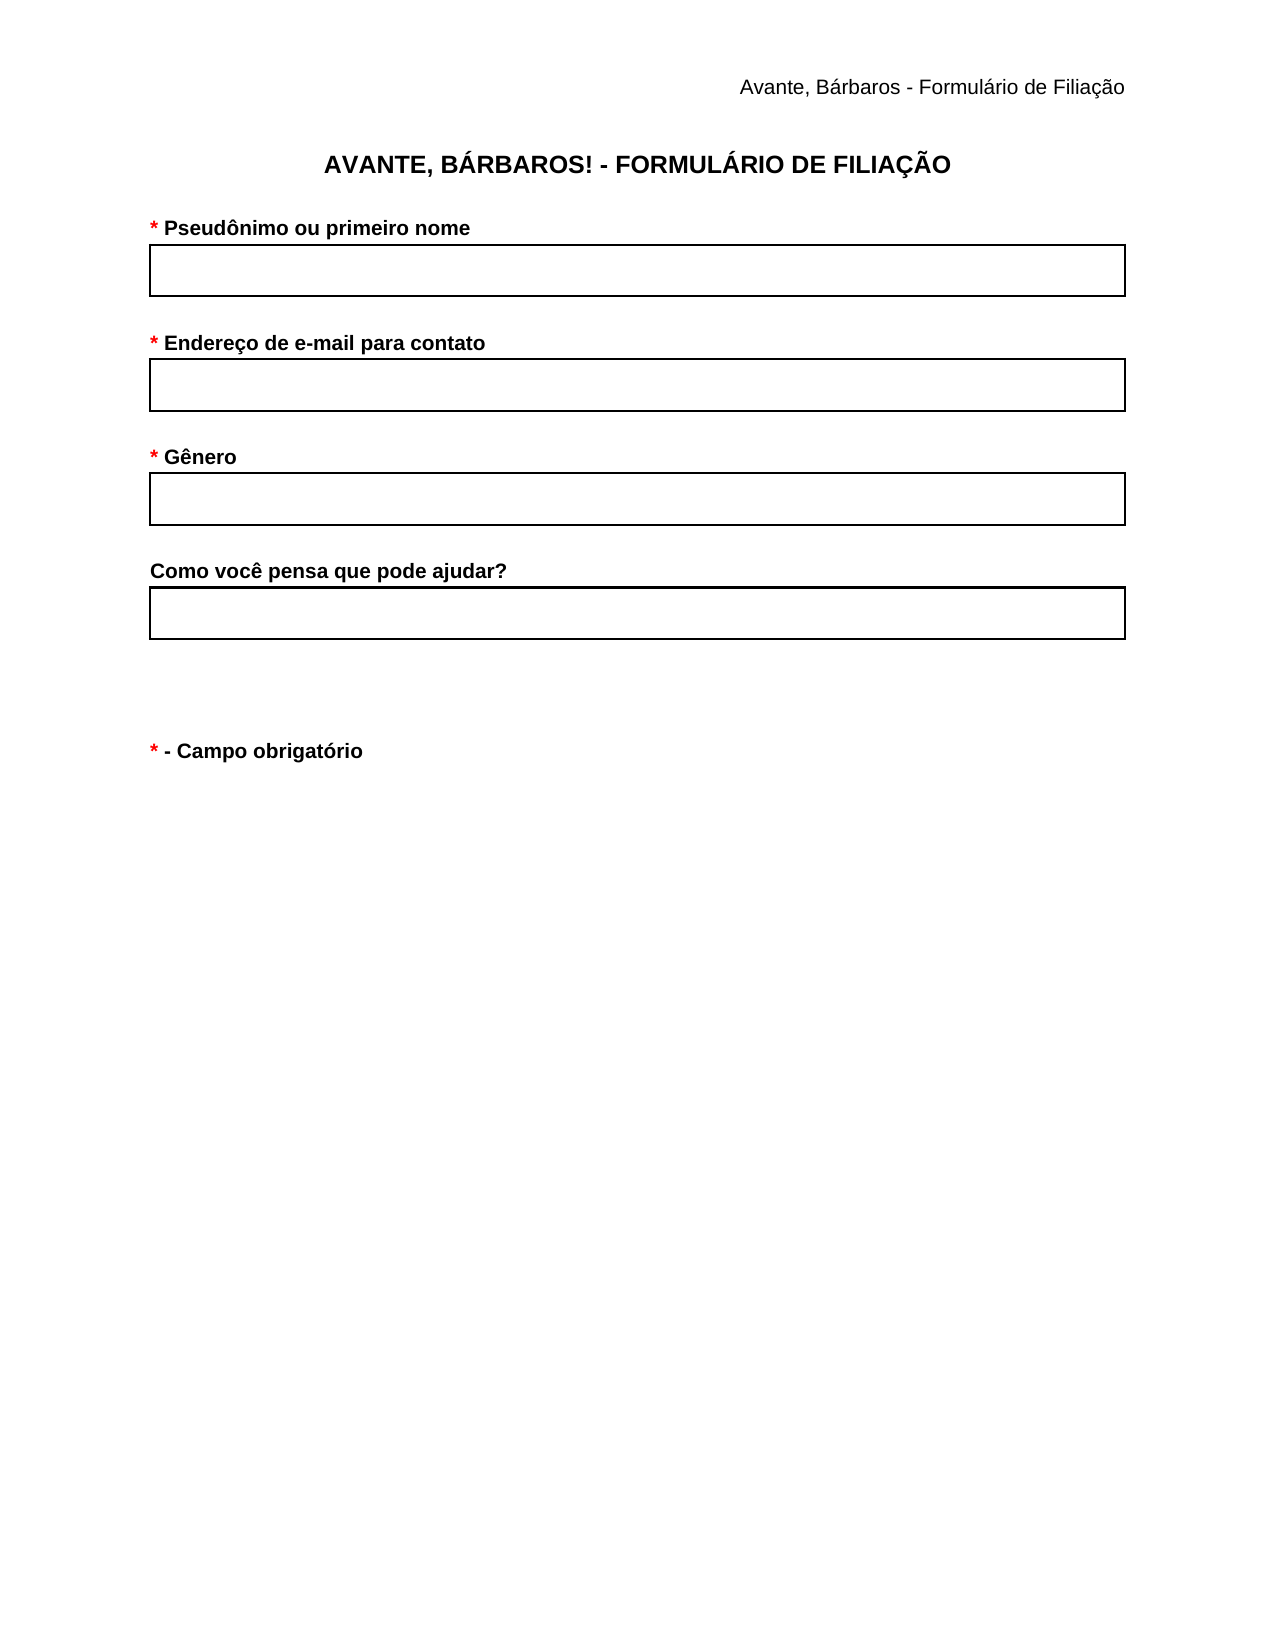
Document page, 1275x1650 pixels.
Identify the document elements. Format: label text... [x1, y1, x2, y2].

text * Pseudônimo ou primeiro nome [150, 216, 1125, 240]
text Como você pensa que pode ajudar? [150, 559, 1125, 583]
table_header [151, 474, 1124, 524]
text * - Campo obrigatório [150, 739, 1125, 763]
table_header [151, 589, 1124, 638]
text * Endereço de e-mail para contato [150, 330, 1125, 354]
text AVANTE, BÁRBAROS! - FORMULÁRIO DE FILIAÇÃO [150, 150, 1125, 179]
table_header [151, 246, 1124, 295]
table_header [151, 360, 1124, 409]
text * Gênero [150, 444, 1125, 468]
